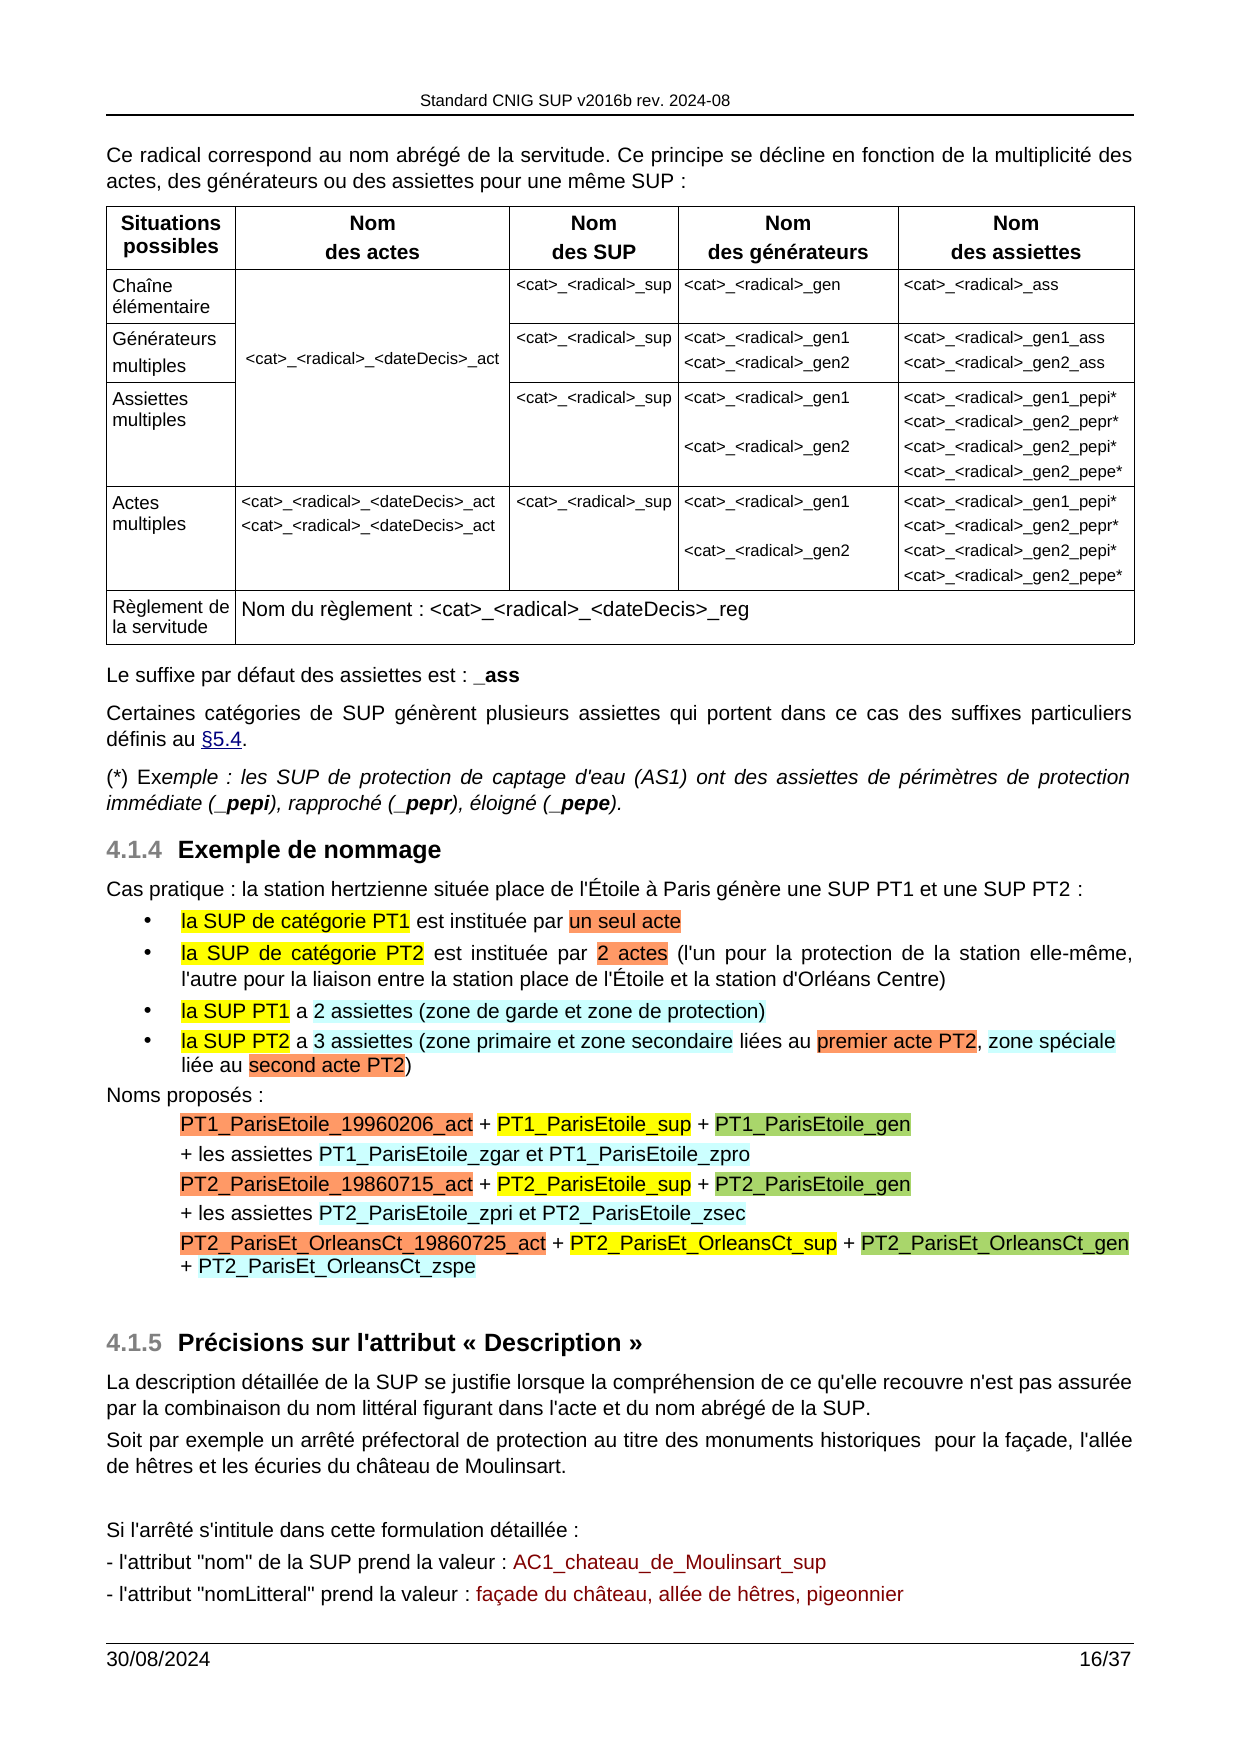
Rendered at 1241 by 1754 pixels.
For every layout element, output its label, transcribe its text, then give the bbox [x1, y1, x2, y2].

list la SUP de catégorie PT2 est instituée par 2 actes (l'un pour la protection de la station elle-même, l'autre pour la liaison entre la station place de l'Étoile et la station d'Orléans Centre) [144, 940, 1134, 992]
table_header Nom des assiettes [899, 207, 1134, 269]
table_cell <cat>_<radical>_gen [679, 270, 898, 323]
table_cell Chaîne élémentaire [107, 270, 235, 323]
table_header Nom des actes [236, 207, 509, 269]
text - l'attribut "nom" de la SUP prend la valeur : AC1_chateau_de_Moulinsart_sup [106, 1549, 1134, 1575]
table_cell <cat>_<radical>_gen1_pepi* <cat>_<radical>_gen2_pepr* <cat>_<radical>_gen2_pepi* <cat>_<radical>_gen2_pepe* [899, 487, 1134, 590]
text PT2_ParisEt_OrleansCt_19860725_act + PT2_ParisEt_OrleansCt_sup + PT2_ParisEt_OrleansCt_gen + PT2_ParisEt_OrleansCt_zspe [180, 1232, 1134, 1278]
table_cell Nom du règlement : <cat>_<radical>_<dateDecis>_reg [236, 591, 1134, 644]
subtitle Exemple de nommage [106, 836, 1134, 864]
table_cell <cat>_<radical>_gen1 <cat>_<radical>_gen2 [679, 383, 898, 486]
table_cell Générateurs multiples [107, 324, 235, 382]
text Si l'arrêté s'intitule dans cette formulation détaillée : [106, 1517, 1134, 1543]
text Noms proposés : [106, 1083, 1134, 1106]
table_cell Actes multiples [107, 487, 235, 590]
table_cell <cat>_<radical>_<dateDecis>_act <cat>_<radical>_<dateDecis>_act [236, 487, 509, 590]
text + les assiettes PT2_ParisEtoile_zpri et PT2_ParisEtoile_zsec [180, 1202, 1134, 1225]
table_cell <cat>_<radical>_sup [510, 270, 678, 323]
table_cell <cat>_<radical>_ass [899, 270, 1134, 323]
table_cell Assiettes multiples [107, 383, 235, 486]
text Cas pratique : la station hertzienne située place de l'Étoile à Paris génère une SUP PT1 et une SUP PT2 : [106, 876, 1134, 902]
table_cell Règlement de la servitude [107, 591, 235, 644]
table_cell <cat>_<radical>_sup [510, 487, 678, 590]
table_cell <cat>_<radical>_sup [510, 324, 678, 382]
text Le suffixe par défaut des assiettes est : _ass [106, 661, 1134, 687]
text Certaines catégories de SUP génèrent plusieurs assiettes qui portent dans ce cas des suffixes particuliers définis au §5.4. [106, 699, 1134, 751]
table_cell <cat>_<radical>_sup [510, 383, 678, 486]
text Soit par exemple un arrêté préfectoral de protection au titre des monuments historiques pour la façade, l'allée de hêtres et les écuries du château de Moulinsart. [106, 1427, 1134, 1479]
table_cell <cat>_<radical>_gen1 <cat>_<radical>_gen2 [679, 487, 898, 590]
table_cell <cat>_<radical>_gen1_pepi* <cat>_<radical>_gen2_pepr* <cat>_<radical>_gen2_pepi* <cat>_<radical>_gen2_pepe* [899, 383, 1134, 486]
table_header Situations possibles [107, 207, 235, 269]
table_header Nom des SUP [510, 207, 678, 269]
table_header Nom des générateurs [679, 207, 898, 269]
text Ce radical correspond au nom abrégé de la servitude. Ce principe se décline en fonction de la multiplicité des actes, des générateurs ou des assiettes pour une même SUP : [106, 142, 1134, 194]
text - l'attribut "nomLitteral" prend la valeur : façade du château, allée de hêtres, pigeonnier [106, 1581, 1134, 1607]
table_cell <cat>_<radical>_gen1_ass <cat>_<radical>_gen2_ass [899, 324, 1134, 382]
text PT1_ParisEtoile_19960206_act + PT1_ParisEtoile_sup + PT1_ParisEtoile_gen [180, 1113, 1134, 1136]
table_cell <cat>_<radical>_<dateDecis>_act [236, 270, 509, 486]
list la SUP PT1 a 2 assiettes (zone de garde et zone de protection) [144, 998, 1134, 1024]
text PT2_ParisEtoile_19860715_act + PT2_ParisEtoile_sup + PT2_ParisEtoile_gen [180, 1172, 1134, 1196]
table_cell <cat>_<radical>_gen1 <cat>_<radical>_gen2 [679, 324, 898, 382]
list la SUP de catégorie PT1 est instituée par un seul acte [144, 908, 1134, 934]
text La description détaillée de la SUP se justifie lorsque la compréhension de ce qu'elle recouvre n'est pas assurée par la combinaison du nom littéral figurant dans l'acte et du nom abrégé de la SUP. [106, 1369, 1134, 1421]
text (*) Exemple : les SUP de protection de captage d'eau (AS1) ont des assiettes de périmètres de protection immédiate (_pepi), rapproché (_pepr), éloigné (_pepe). [106, 763, 1134, 815]
text + les assiettes PT1_ParisEtoile_zgar et PT1_ParisEtoile_zpro [180, 1143, 1134, 1166]
subtitle Précisions sur l'attribut « Description » [106, 1329, 1134, 1357]
list la SUP PT2 a 3 assiettes (zone primaire et zone secondaire liées au premier acte PT2, zone spéciale liée au second acte PT2) [144, 1030, 1134, 1077]
